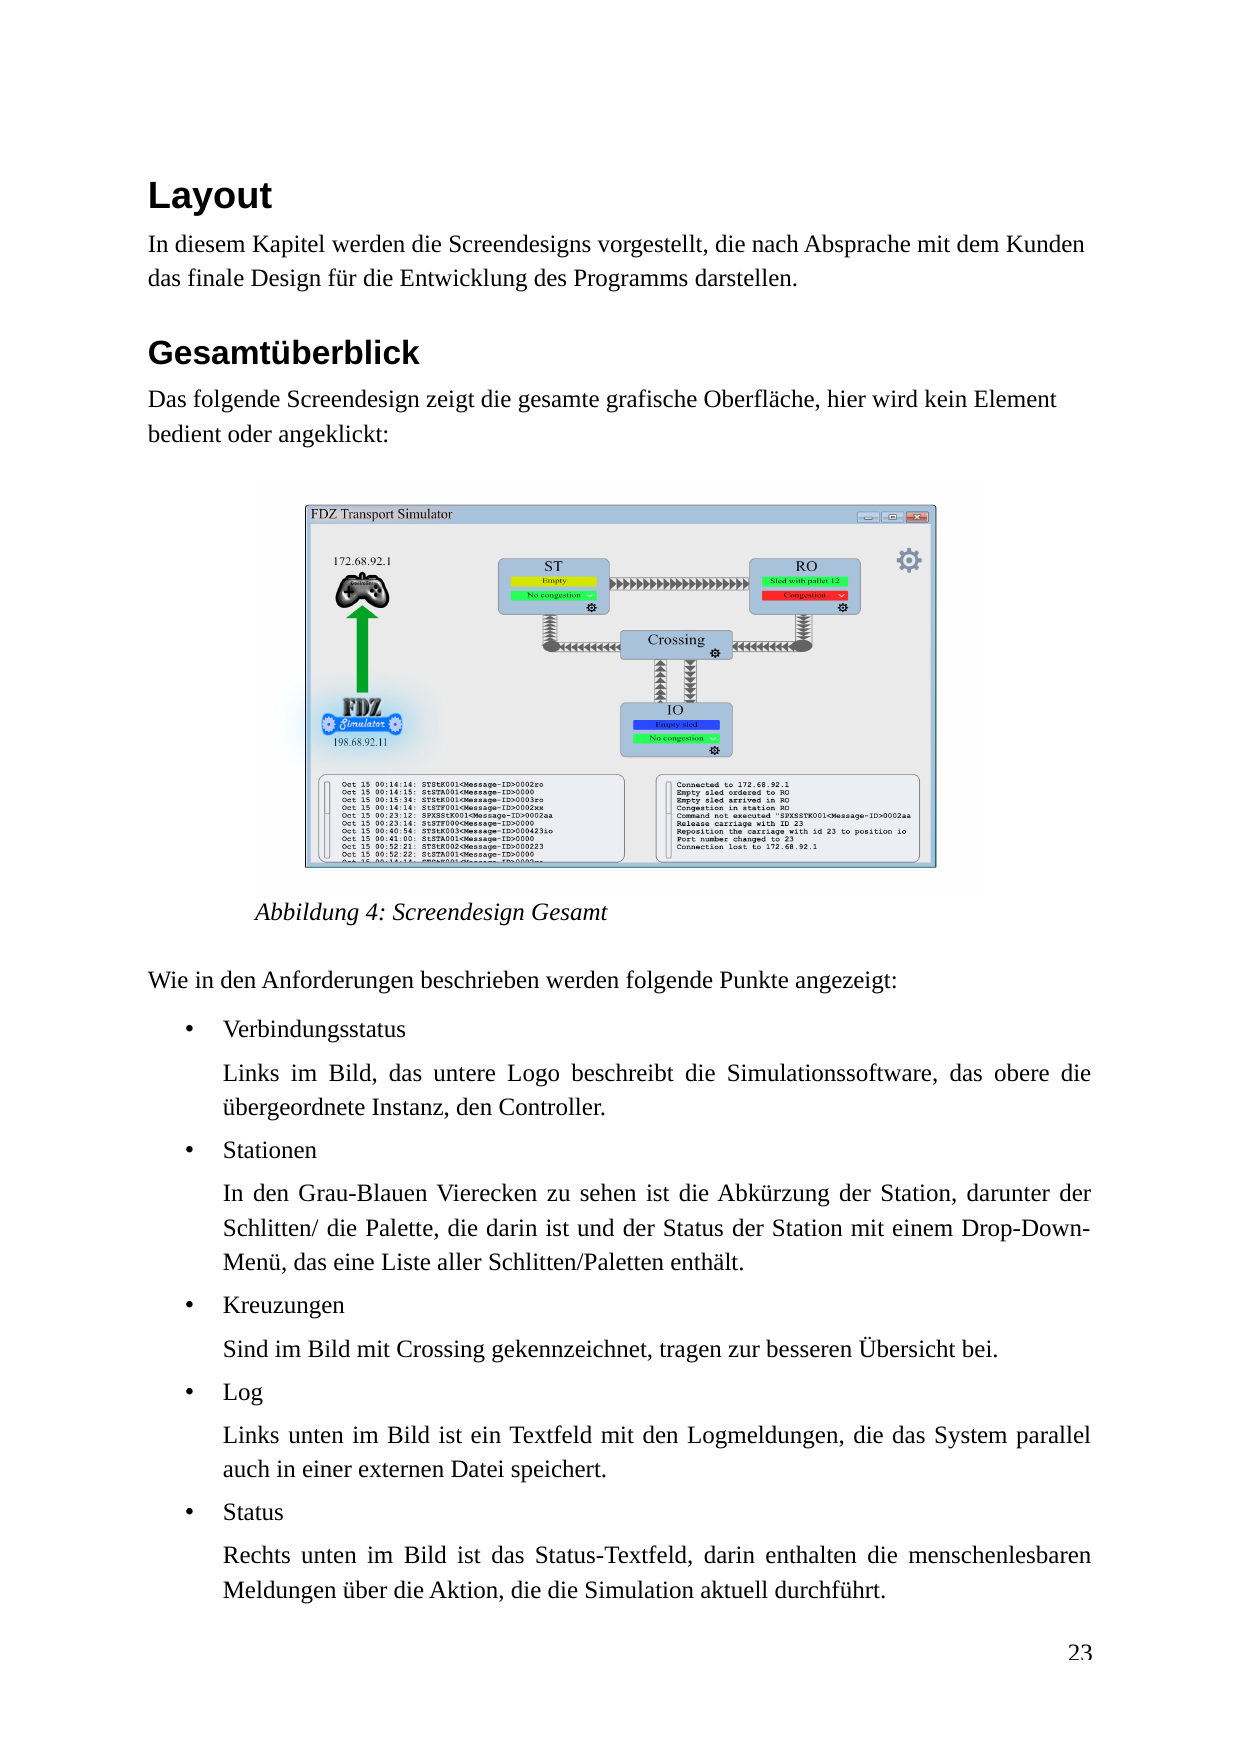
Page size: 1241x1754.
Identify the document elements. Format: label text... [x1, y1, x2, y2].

list Status [185, 1497, 1092, 1526]
text Das folgende Screendesign zeigt die gesamte grafische Oberfläche, hier wird kein Element bedient oder angeklickt: [148, 384, 1092, 448]
list Links im Bild, das untere Logo beschreibt die Simulationssoftware, das obere die übergeordnete Instanz, den Controller. [185, 1058, 1092, 1121]
subtitle Gesamtüberblick [148, 333, 1092, 372]
list Verbindungsstatus [185, 1014, 1092, 1043]
list Rechts unten im Bild ist das Status-Textfeld, darin enthalten die menschenlesbaren Meldungen über die Aktion, die die Simulation aktuell durchführt. [185, 1541, 1092, 1604]
list Kreuzungen [185, 1291, 1092, 1319]
text In diesem Kapitel werden die Screendesigns vorgestellt, die nach Absprache mit dem Kunden das finale Design für die Entwicklung des Programms darstellen. [148, 229, 1092, 292]
list Stationen [185, 1135, 1092, 1164]
picture [255, 480, 986, 892]
subtitle Layout [148, 173, 1092, 216]
list Sind im Bild mit Crossing gekennzeichnet, tragen zur besseren Übersicht bei. [185, 1334, 1092, 1362]
list Log [185, 1377, 1092, 1406]
text Wie in den Anforderungen beschrieben werden folgende Punkte angezeigt: [148, 966, 1092, 994]
list Links unten im Bild ist ein Textfeld mit den Logmeldungen, die das System parallel auch in einer externen Datei speichert. [185, 1420, 1092, 1483]
list In den Grau-Blauen Vierecken zu sehen ist die Abkürzung der Station, darunter der Schlitten/ die Palette, die darin ist und der Status der Station mit einem Drop-Down-Menü, das eine Liste aller Schlitten/Paletten enthält. [185, 1178, 1092, 1276]
text Abbildung 4: Screendesign Gesamt [255, 892, 985, 925]
